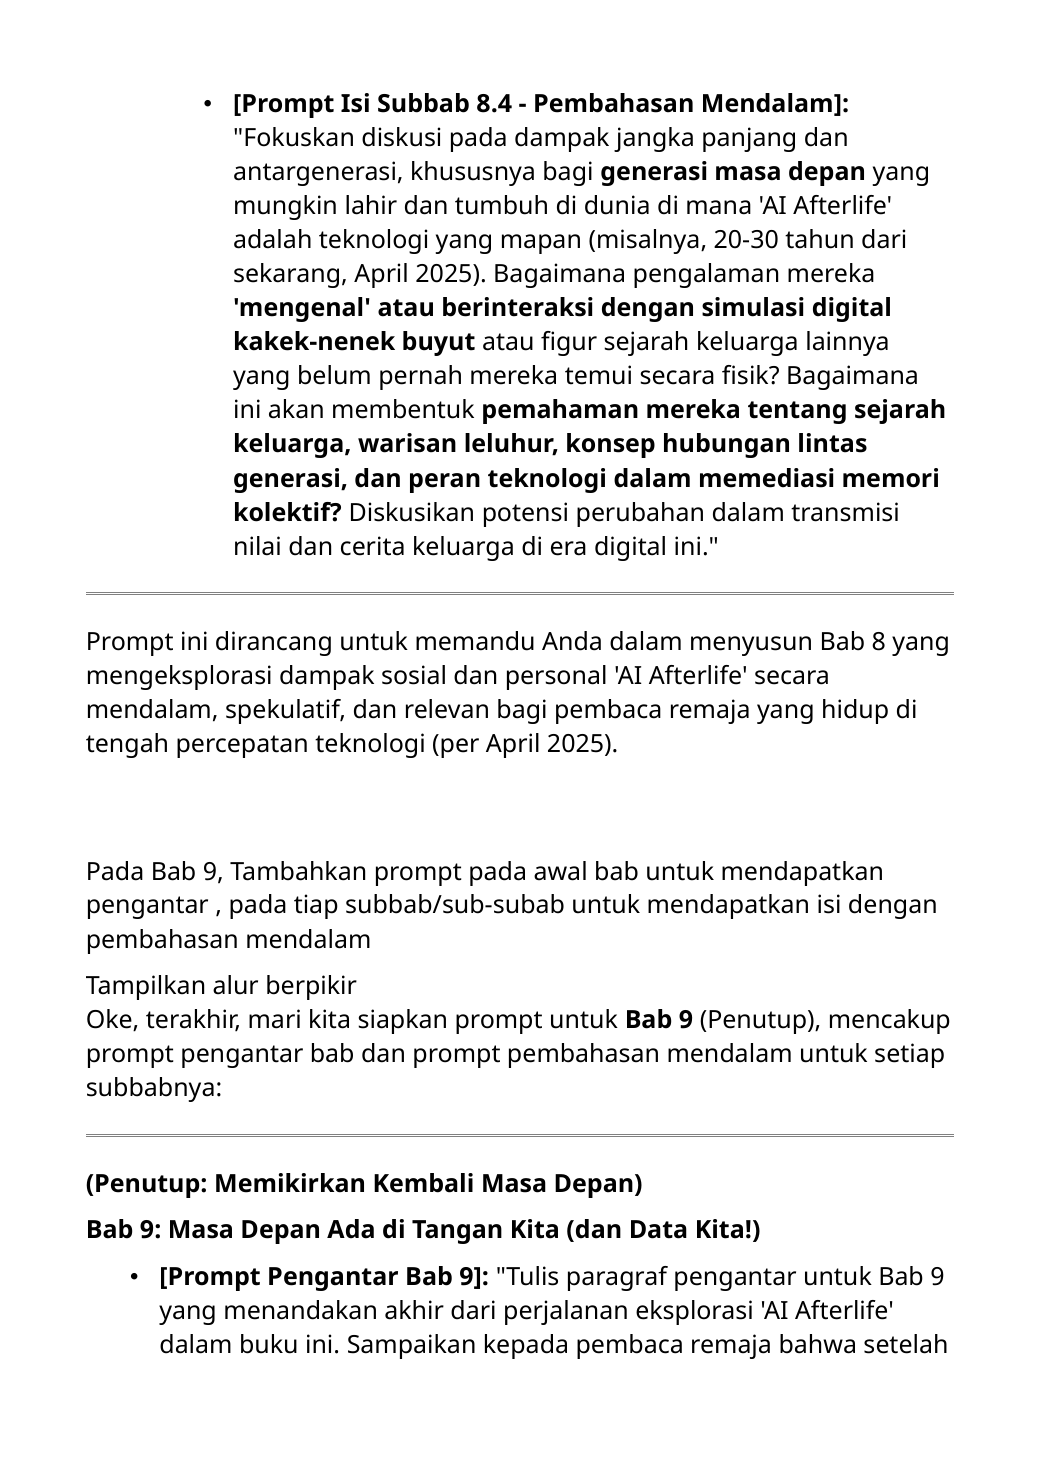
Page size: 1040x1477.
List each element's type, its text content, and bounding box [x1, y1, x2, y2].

text Pada Bab 9, Tambahkan prompt pada awal bab untuk mendapatkan pengantar , pada tiap subbab/sub-subab untuk mendapatkan isi dengan pembahasan mendalam [86, 853, 954, 955]
text Prompt ini dirancang untuk memandu Anda dalam menyusun Bab 8 yang mengeksplorasi dampak sosial dan personal 'AI Afterlife' secara mendalam, spekulatif, dan relevan bagi pembaca remaja yang hidup di tengah percepatan teknologi (per April 2025). [86, 624, 954, 760]
text Bab 9: Masa Depan Ada di Tangan Kita (dan Data Kita!) [86, 1212, 954, 1246]
text Tampilkan alur berpikir [86, 968, 954, 1002]
list [Prompt Pengantar Bab 9]: "Tulis paragraf pengantar untuk Bab 9 yang menandakan akhir dari perjalanan eksplorasi 'AI Afterlife' dalam buku ini. Sampaikan kepada pembaca remaja bahwa setelah [130, 1258, 954, 1361]
text (Penutup: Memikirkan Kembali Masa Depan) [86, 1165, 954, 1199]
text Oke, terakhir, mari kita siapkan prompt untuk Bab 9 (Penutup), mencakup prompt pengantar bab dan prompt pembahasan mendalam untuk setiap subbabnya: [86, 1002, 954, 1104]
list [Prompt Isi Subbab 8.4 - Pembahasan Mendalam]: "Fokuskan diskusi pada dampak jangka panjang dan antargenerasi, khususnya bagi generasi masa depan yang mungkin lahir dan tumbuh di dunia di mana 'AI Afterlife' adalah teknologi yang mapan (misalnya, 20-30 tahun dari sekarang, April 2025). Bagaimana pengalaman mereka 'mengenal' atau berinteraksi dengan simulasi digital kakek-nenek buyut atau figur sejarah keluarga lainnya yang belum pernah mereka temui secara fisik? Bagaimana ini akan membentuk pemahaman mereka tentang sejarah keluarga, warisan leluhur, konsep hubungan lintas generasi, dan peran teknologi dalam memediasi memori kolektif? Diskusikan potensi perubahan dalam transmisi nilai dan cerita keluarga di era digital ini." [203, 86, 954, 562]
